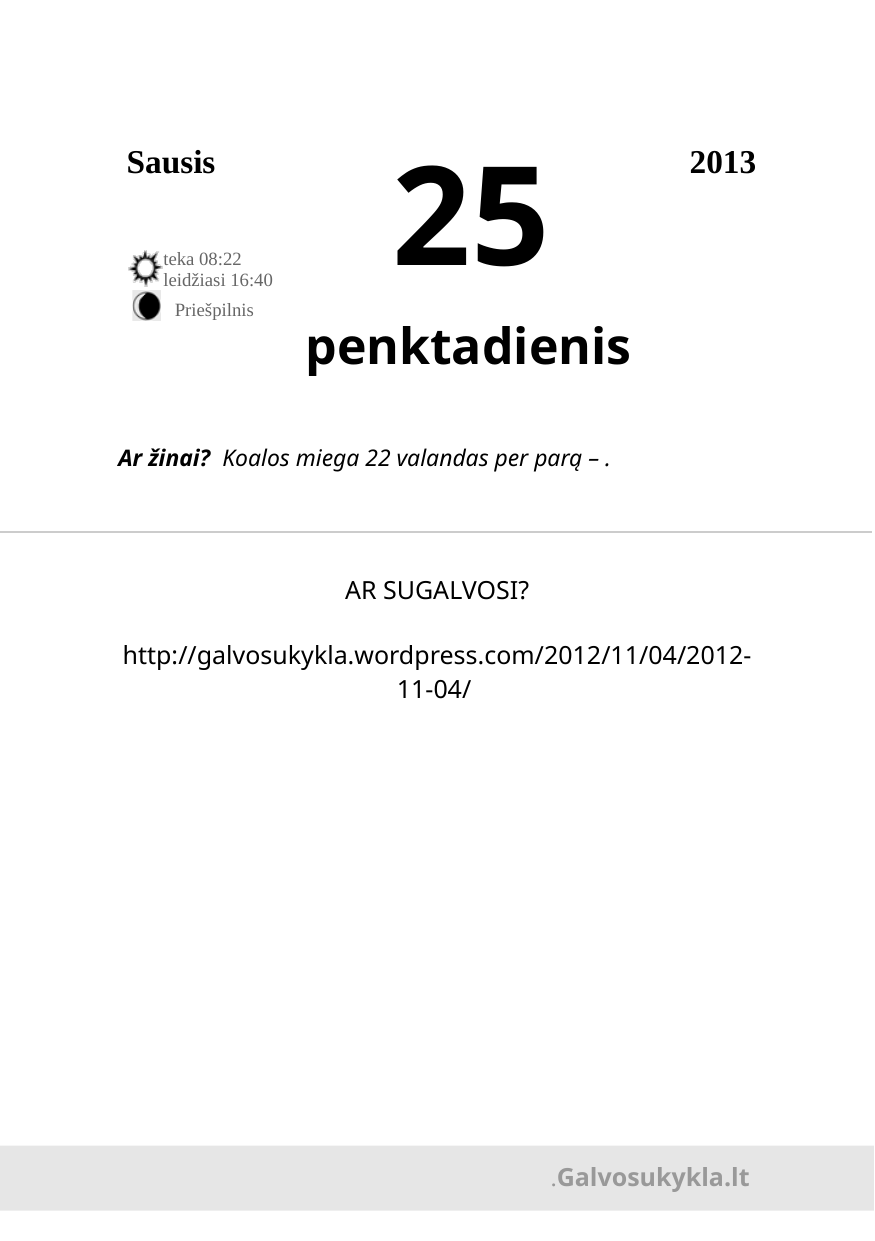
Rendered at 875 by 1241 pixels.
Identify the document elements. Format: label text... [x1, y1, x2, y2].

text Ar žinai? Koalos miega 22 valandas per parą – . [118, 442, 756, 473]
text http://galvosukykla.wordpress.com/2012/11/04/2012-11-04/ [118, 638, 756, 706]
text AR SUGALVOSI? [118, 573, 756, 607]
table_header 25 penktadienis [299, 118, 638, 379]
table_header Priešpilnis [118, 288, 298, 379]
table_header 2013 [638, 118, 756, 379]
table_header Sausis teka 08:22 leidžiasi 16:40 [118, 118, 298, 287]
